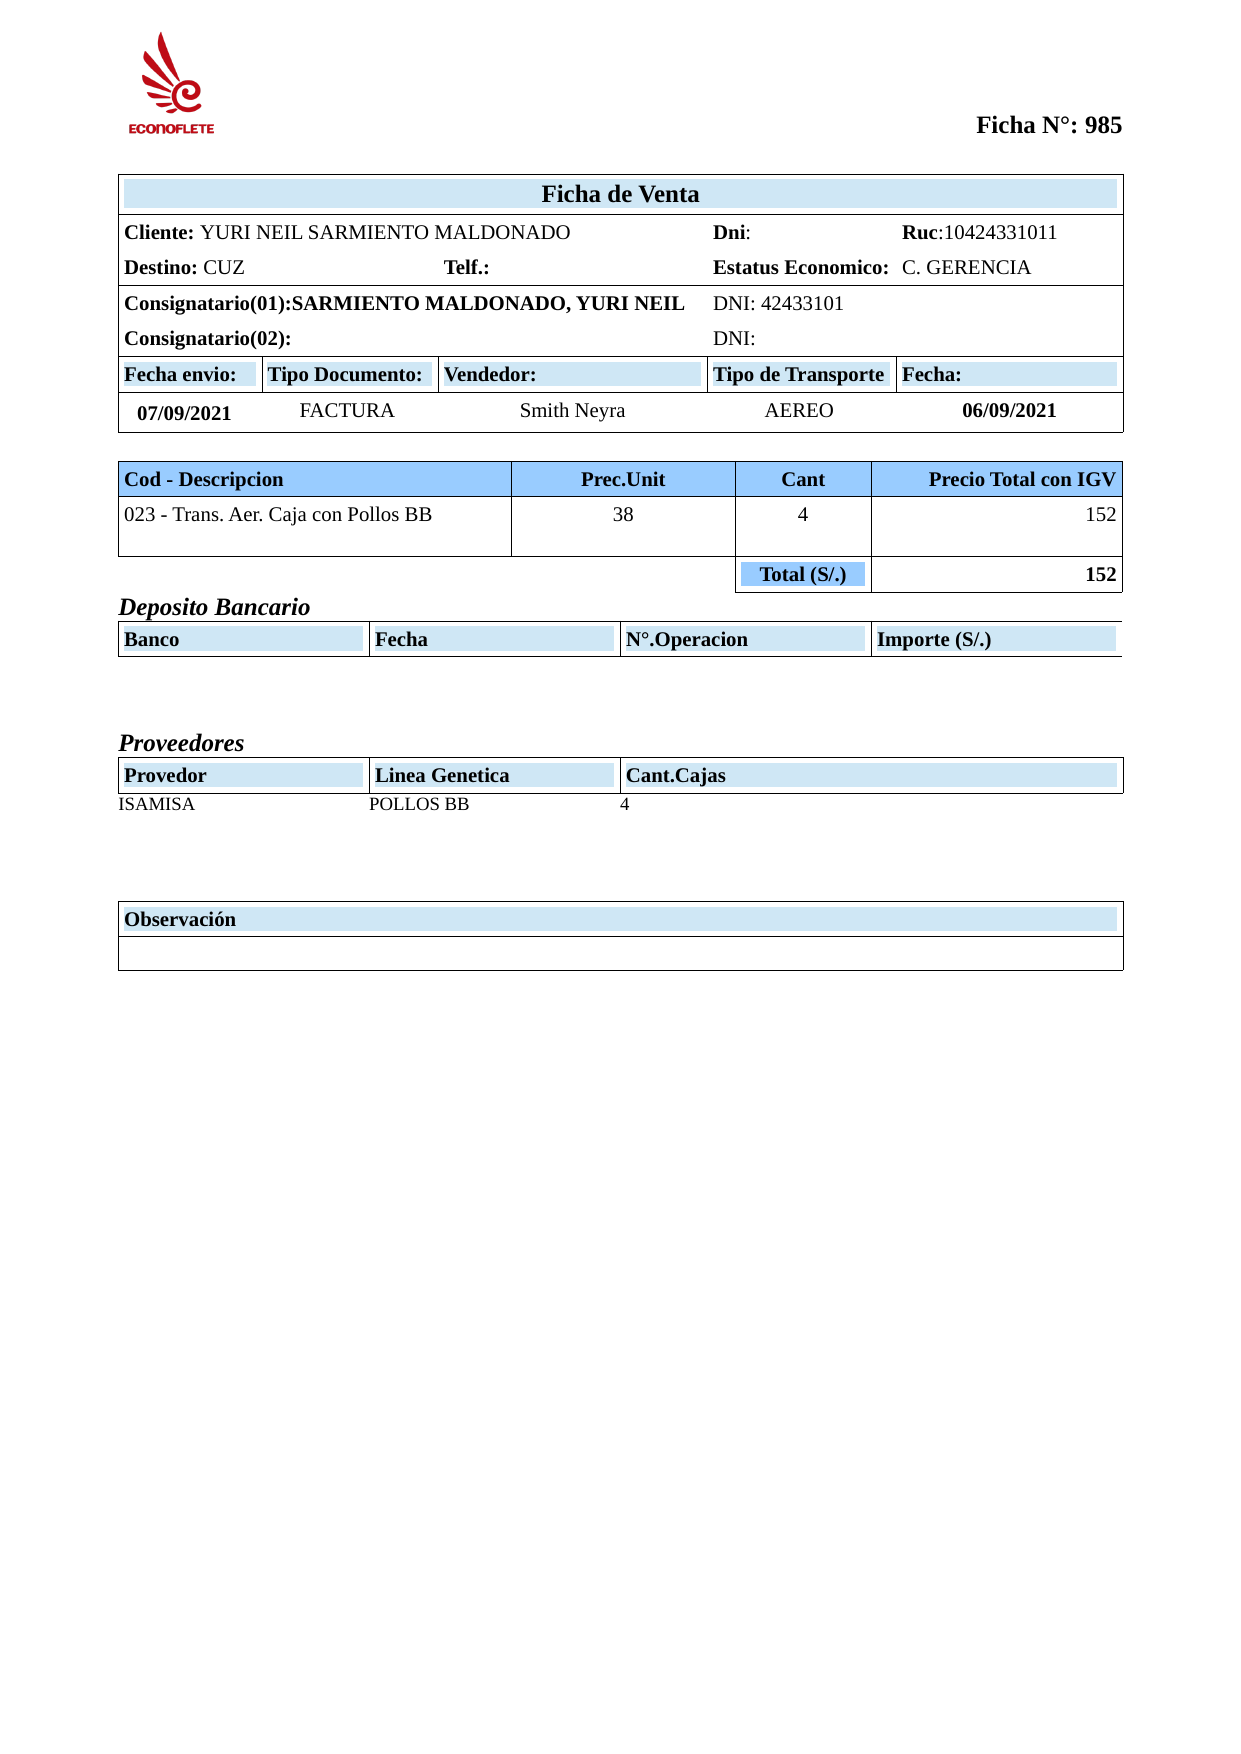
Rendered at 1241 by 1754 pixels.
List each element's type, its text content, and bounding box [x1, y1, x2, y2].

table_header Importe (S/.) [872, 622, 1122, 656]
table_cell DNI: [707, 321, 1123, 356]
table_cell 4 [736, 497, 871, 556]
table_cell [369, 858, 620, 879]
table_cell Estatus Economico: [707, 249, 896, 285]
table_cell [620, 657, 871, 680]
table_cell [871, 657, 1122, 680]
table_header N°.Operacion [621, 622, 871, 656]
table_cell Tipo de Transporte [708, 357, 896, 392]
table_cell 152 [872, 497, 1122, 556]
table_cell [118, 680, 369, 704]
text Deposito Bancario [118, 592, 1122, 621]
table_cell Consignatario(02): [119, 321, 707, 356]
table_cell Tipo Documento: [263, 357, 438, 392]
table_cell 152 [872, 557, 1122, 592]
table_cell [369, 879, 620, 901]
table_cell POLLOS BB [369, 794, 620, 814]
table_cell [620, 815, 1123, 836]
table_cell 023 - Trans. Aer. Caja con Pollos BB [119, 497, 511, 556]
table_header Ficha de Venta [119, 175, 1123, 214]
table_cell Telf.: [438, 249, 707, 285]
table_cell [369, 815, 620, 836]
text Proveedores [118, 728, 1122, 757]
table_cell Vendedor: [439, 357, 707, 392]
table_cell [118, 705, 369, 728]
table_header Cant [736, 462, 871, 496]
table_cell [119, 937, 1123, 969]
table_cell 06/09/2021 [896, 393, 1123, 432]
table_cell Dni: [707, 215, 896, 249]
table_cell [871, 680, 1122, 704]
table_cell ISAMISA [118, 794, 369, 814]
table_cell [620, 836, 1123, 858]
table_cell DNI: 42433101 [707, 286, 1123, 321]
table_cell 07/09/2021 [119, 393, 262, 432]
table_header Linea Genetica [370, 758, 620, 793]
table_cell [369, 705, 620, 728]
table_header Fecha [370, 622, 620, 656]
table_cell [118, 657, 369, 680]
table_cell Consignatario(01):SARMIENTO MALDONADO, YURI NEIL [119, 286, 707, 321]
table_cell [118, 858, 369, 879]
table_cell [118, 836, 369, 858]
table_cell [369, 836, 620, 858]
table_header Cant.Cajas [621, 758, 1123, 793]
table_cell [118, 557, 511, 592]
table_cell Destino: CUZ [119, 249, 438, 285]
table_cell Fecha: [897, 357, 1123, 392]
table_header Banco [119, 622, 369, 656]
table_cell Fecha envio: [119, 357, 262, 392]
table_header Provedor [119, 758, 369, 793]
table_cell Cliente: YURI NEIL SARMIENTO MALDONADO [119, 215, 707, 249]
table_cell [620, 705, 871, 728]
table_cell [620, 680, 871, 704]
table_cell AEREO [707, 393, 896, 432]
table_header Cod - Descripcion [119, 462, 511, 496]
table_cell [871, 705, 1122, 728]
picture [118, 31, 225, 134]
table_header Precio Total con IGV [872, 462, 1122, 496]
table_header Prec.Unit [512, 462, 735, 496]
table_cell [118, 815, 369, 836]
table_cell [511, 557, 735, 592]
table_cell 38 [512, 497, 735, 556]
table_cell Total (S/.) [736, 557, 871, 592]
table_cell 4 [620, 794, 1123, 814]
table_cell [620, 858, 1123, 879]
table_cell [369, 657, 620, 680]
table_cell FACTURA [262, 393, 438, 432]
table_cell [620, 879, 1123, 901]
table_cell Smith Neyra [438, 393, 707, 432]
table_cell C. GERENCIA [896, 249, 1123, 285]
table_header Observación [119, 902, 1123, 936]
table_cell [369, 680, 620, 704]
table_cell Ruc:10424331011 [896, 215, 1123, 249]
table_cell [118, 879, 369, 901]
